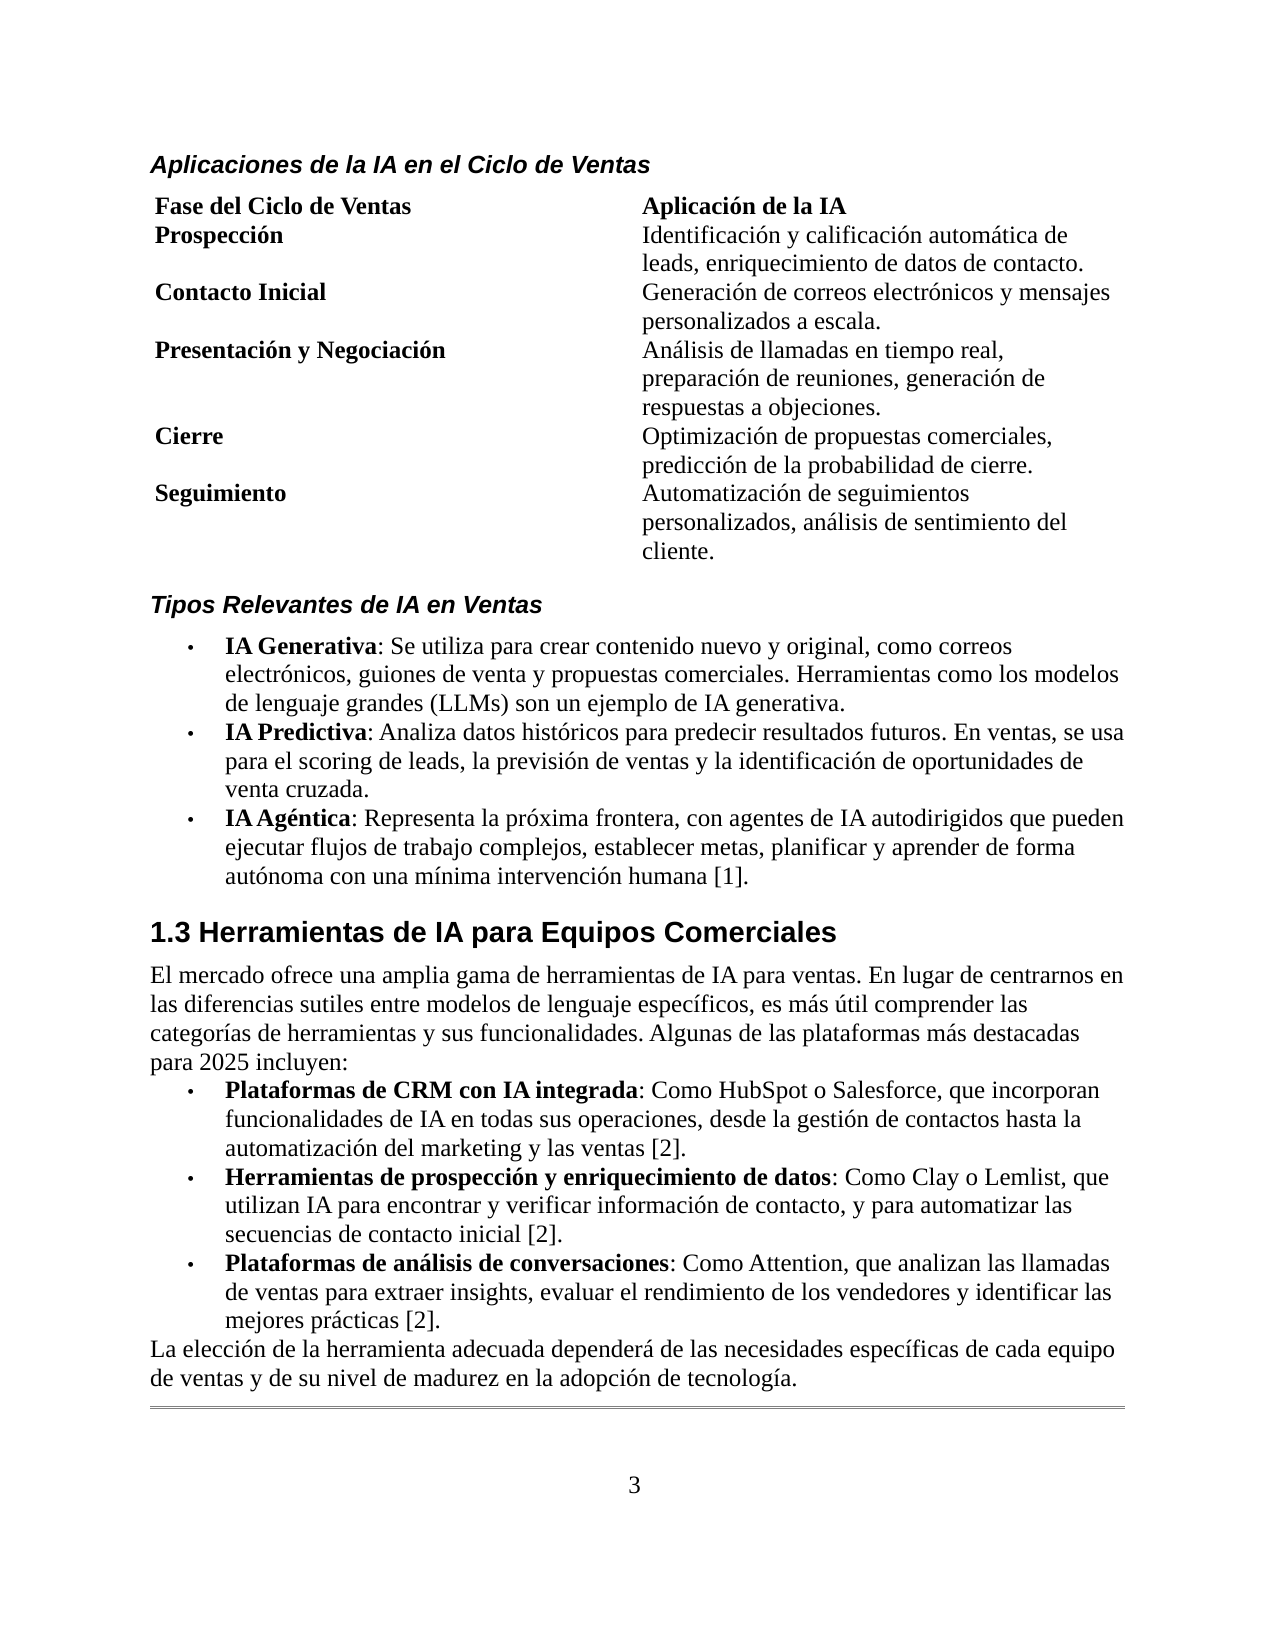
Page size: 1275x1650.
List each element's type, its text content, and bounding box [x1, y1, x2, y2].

list Plataformas de análisis de conversaciones: Como Attention, que analizan las llamadas de ventas para extraer insights, evaluar el rendimiento de los vendedores y identificar las mejores prácticas [2]. [187, 1248, 1125, 1334]
subtitle Aplicaciones de la IA en el Ciclo de Ventas [150, 150, 1125, 178]
table_cell Presentación y Negociación [150, 335, 637, 421]
table_cell Prospección [150, 220, 637, 277]
table_cell Cierre [150, 421, 637, 478]
text El mercado ofrece una amplia gama de herramientas de IA para ventas. En lugar de centrarnos en las diferencias sutiles entre modelos de lenguaje específicos, es más útil comprender las categorías de herramientas y sus funcionalidades. Algunas de las plataformas más destacadas para 2025 incluyen: [150, 961, 1125, 1076]
table_header Aplicación de la IA [638, 191, 1125, 220]
table_cell Identificación y calificación automática de leads, enriquecimiento de datos de contacto. [638, 220, 1125, 277]
table_cell Automatización de seguimientos personalizados, análisis de sentimiento del cliente. [638, 479, 1125, 565]
table_cell Contacto Inicial [150, 277, 637, 335]
table_cell Optimización de propuestas comerciales, predicción de la probabilidad de cierre. [638, 421, 1125, 478]
list IA Generativa: Se utiliza para crear contenido nuevo y original, como correos electrónicos, guiones de venta y propuestas comerciales. Herramientas como los modelos de lenguaje grandes (LLMs) son un ejemplo de IA generativa. [187, 631, 1125, 717]
table_cell Seguimiento [150, 479, 637, 565]
table_header Fase del Ciclo de Ventas [150, 191, 637, 220]
subtitle 1.3 Herramientas de IA para Equipos Comerciales [150, 914, 1125, 948]
text La elección de la herramienta adecuada dependerá de las necesidades específicas de cada equipo de ventas y de su nivel de madurez en la adopción de tecnología. [150, 1334, 1125, 1392]
list Plataformas de CRM con IA integrada: Como HubSpot o Salesforce, que incorporan funcionalidades de IA en todas sus operaciones, desde la gestión de contactos hasta la automatización del marketing y las ventas [2]. [187, 1076, 1125, 1162]
table_cell Análisis de llamadas en tiempo real, preparación de reuniones, generación de respuestas a objeciones. [638, 335, 1125, 421]
list IA Agéntica: Representa la próxima frontera, con agentes de IA autodirigidos que pueden ejecutar flujos de trabajo complejos, establecer metas, planificar y aprender de forma autónoma con una mínima intervención humana [1]. [187, 803, 1125, 889]
table_cell Generación de correos electrónicos y mensajes personalizados a escala. [638, 277, 1125, 335]
list IA Predictiva: Analiza datos históricos para predecir resultados futuros. En ventas, se usa para el scoring de leads, la previsión de ventas y la identificación de oportunidades de venta cruzada. [187, 717, 1125, 803]
list Herramientas de prospección y enriquecimiento de datos: Como Clay o Lemlist, que utilizan IA para encontrar y verificar información de contacto, y para automatizar las secuencias de contacto inicial [2]. [187, 1162, 1125, 1248]
subtitle Tipos Relevantes de IA en Ventas [150, 590, 1125, 618]
